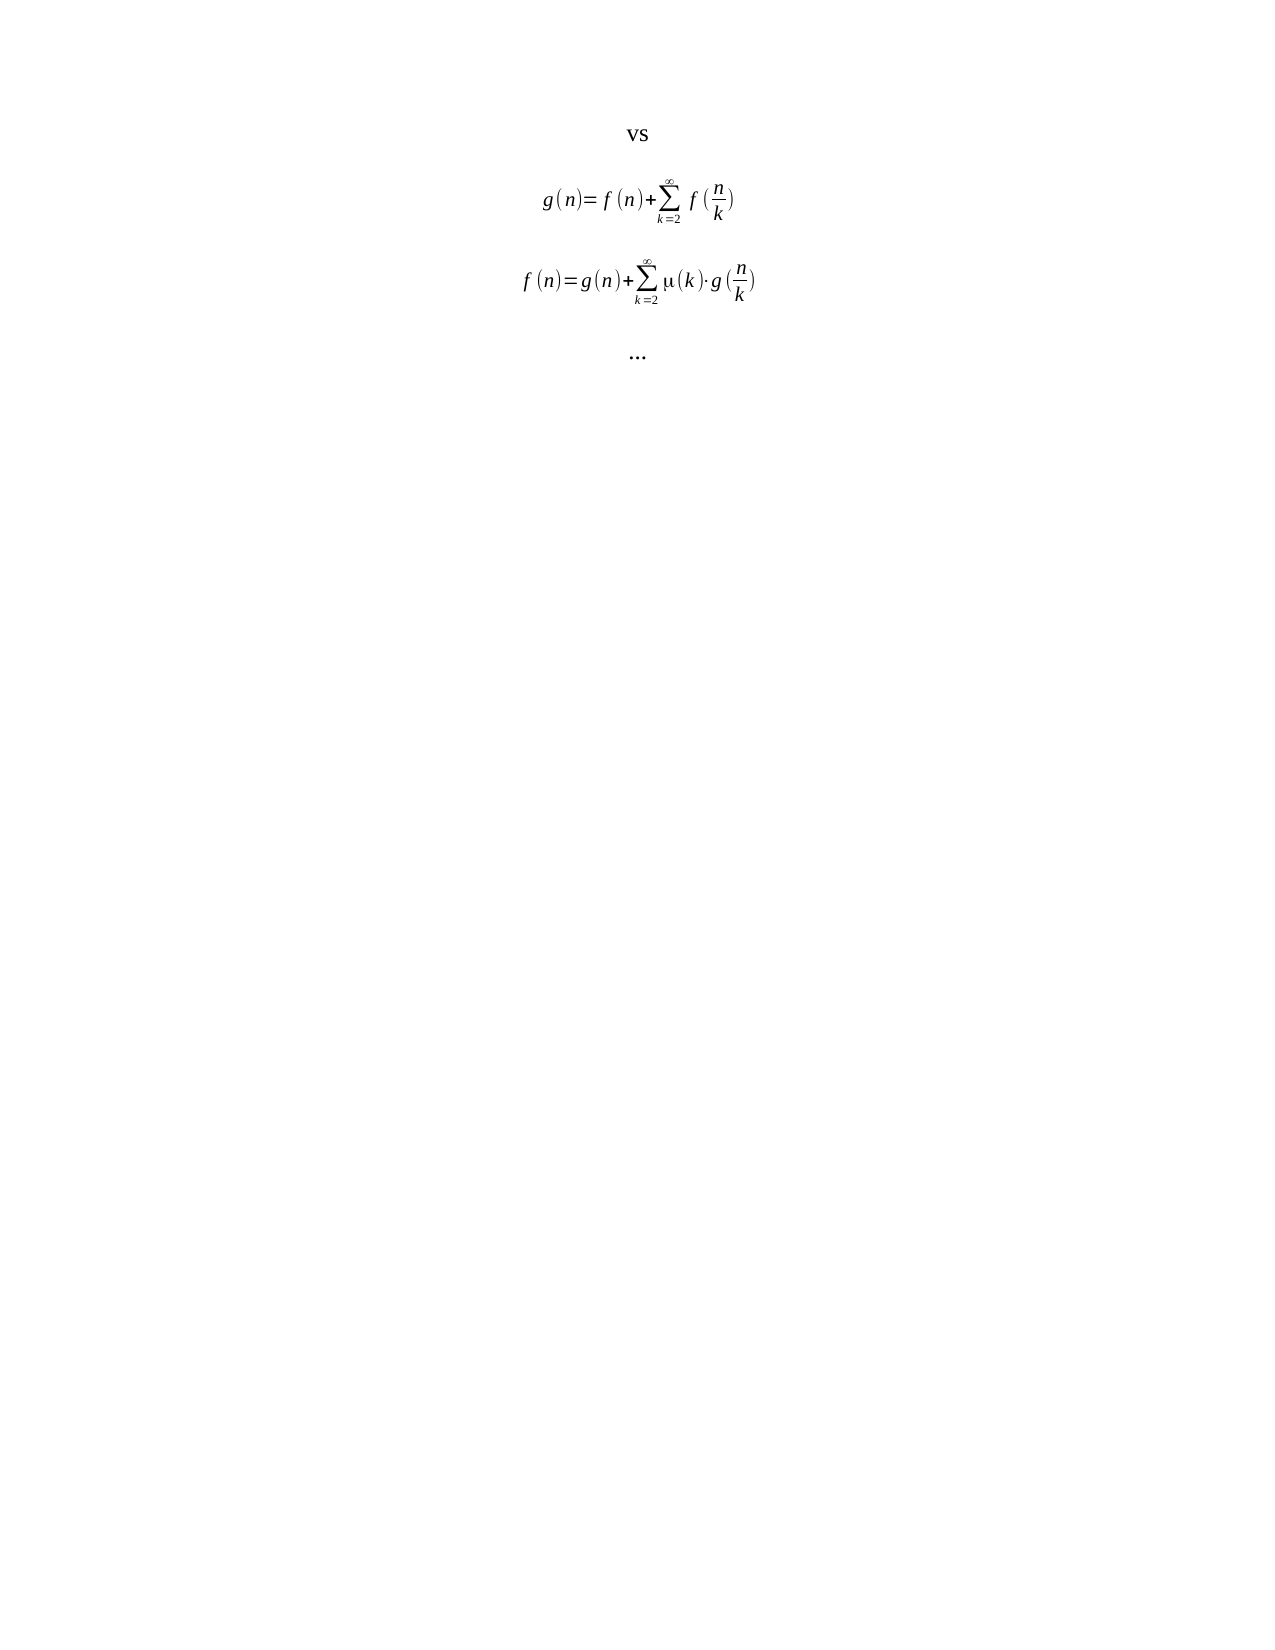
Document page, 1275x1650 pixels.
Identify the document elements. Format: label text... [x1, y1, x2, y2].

text ... [118, 336, 1157, 365]
text vs [118, 118, 1157, 147]
